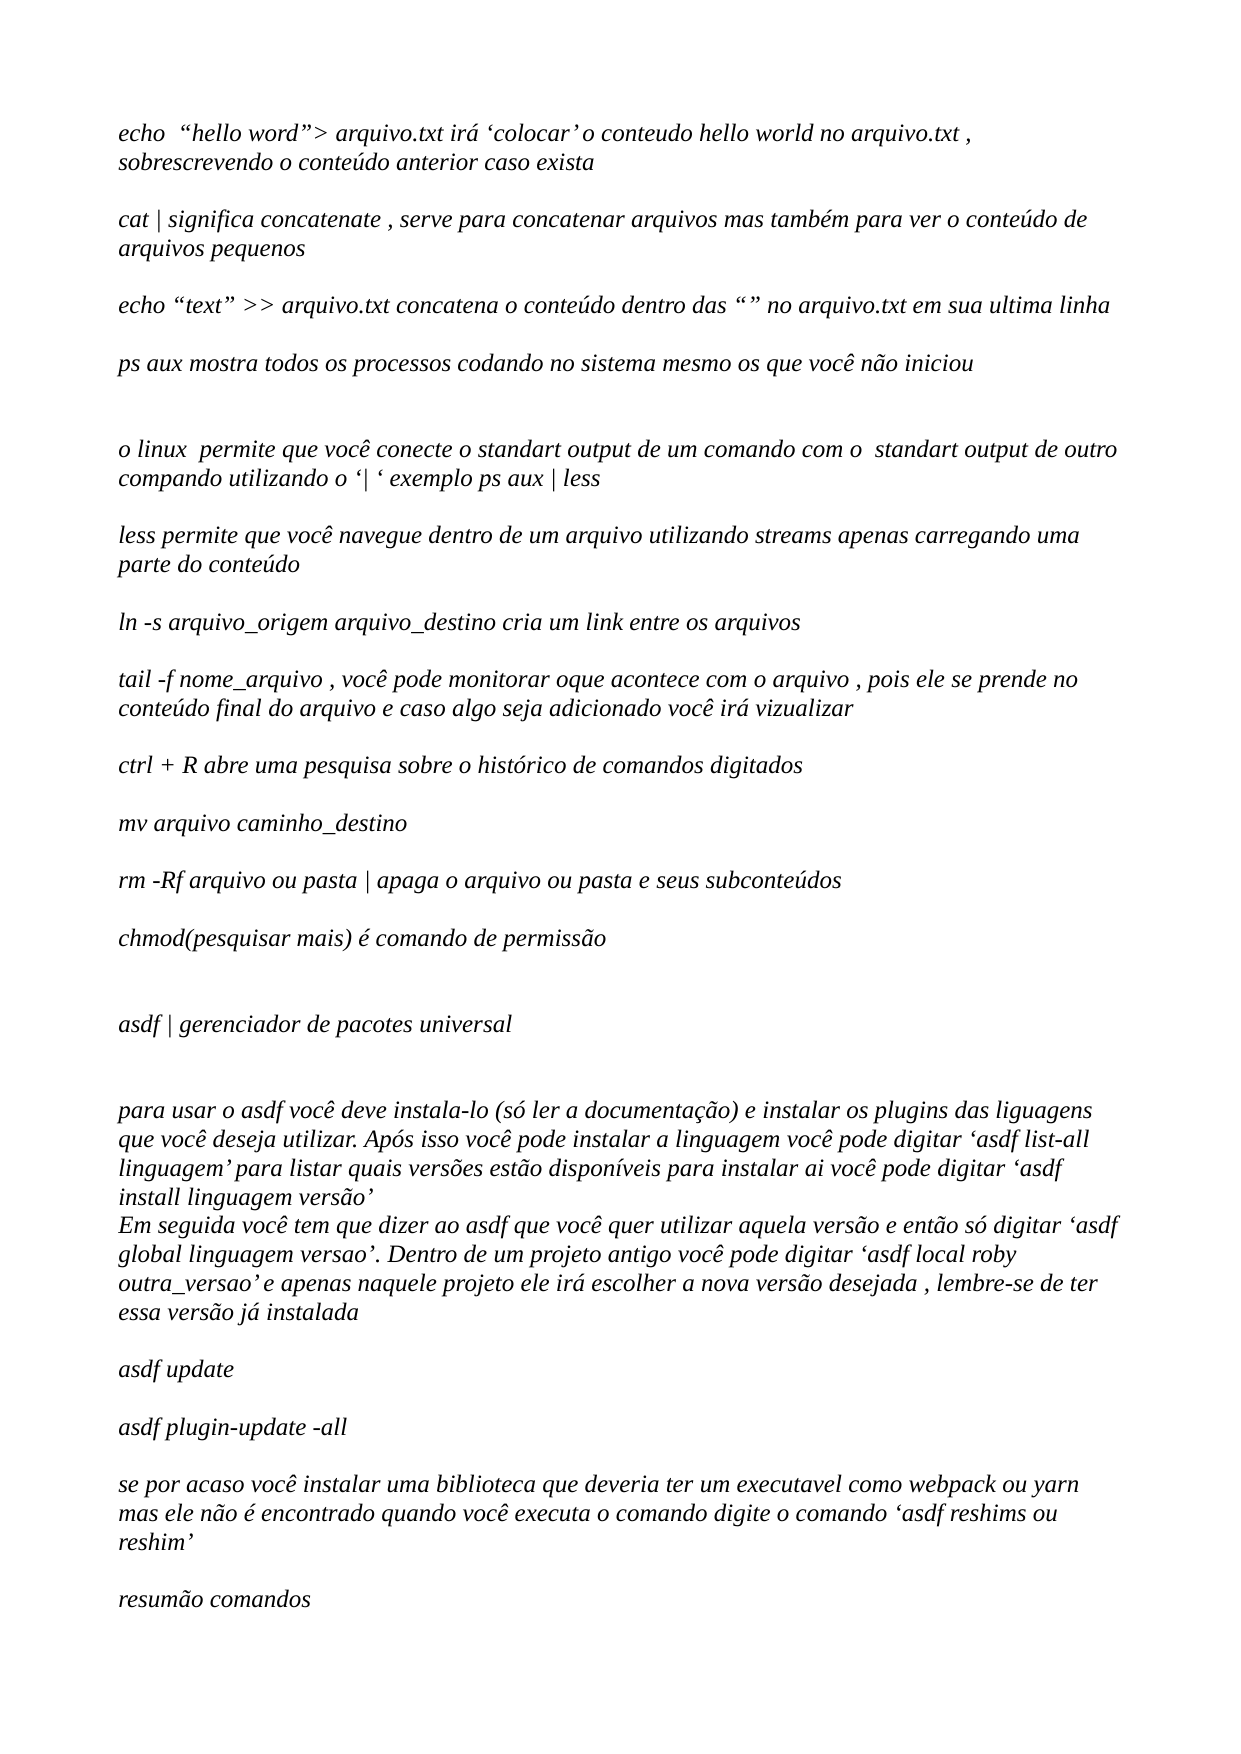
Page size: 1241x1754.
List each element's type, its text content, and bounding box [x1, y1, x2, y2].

text o linux permite que você conecte o standart output de um comando com o standart output de outro compando utilizando o ‘| ‘ exemplo ps aux | less [118, 434, 1122, 492]
text ln -s arquivo_origem arquivo_destino cria um link entre os arquivos [118, 607, 1122, 636]
text Em seguida você tem que dizer ao asdf que você quer utilizar aquela versão e então só digitar ‘asdf global linguagem versao’. Dentro de um projeto antigo você pode digitar ‘asdf local roby outra_versao’ e apenas naquele projeto ele irá escolher a nova versão desejada , lembre-se de ter essa versão já instalada [118, 1211, 1122, 1326]
text para usar o asdf você deve instala-lo (só ler a documentação) e instalar os plugins das liguagens que você deseja utilizar. Após isso você pode instalar a linguagem você pode digitar ‘asdf list-all linguagem’ para listar quais versões estão disponíveis para instalar ai você pode digitar ‘asdf install linguagem versão’ [118, 1096, 1122, 1211]
text asdf plugin-update -all [118, 1412, 1122, 1441]
text rm -Rf arquivo ou pasta | apaga o arquivo ou pasta e seus subconteúdos [118, 866, 1122, 894]
text less permite que você navegue dentro de um arquivo utilizando streams apenas carregando uma parte do conteúdo [118, 521, 1122, 578]
text asdf | gerenciador de pacotes universal [118, 1009, 1122, 1038]
text echo “hello word”> arquivo.txt irá ‘colocar’ o conteudo hello world no arquivo.txt , sobrescrevendo o conteúdo anterior caso exista [118, 118, 1122, 176]
text tail -f nome_arquivo , você pode monitorar oque acontece com o arquivo , pois ele se prende no conteúdo final do arquivo e caso algo seja adicionado você irá vizualizar [118, 664, 1122, 722]
text echo “text” >> arquivo.txt concatena o conteúdo dentro das “” no arquivo.txt em sua ultima linha [118, 291, 1122, 319]
text asdf update [118, 1354, 1122, 1383]
text cat | significa concatenate , serve para concatenar arquivos mas também para ver o conteúdo de arquivos pequenos [118, 204, 1122, 262]
text ps aux mostra todos os processos codando no sistema mesmo os que você não iniciou [118, 348, 1122, 377]
text se por acaso você instalar uma biblioteca que deveria ter um executavel como webpack ou yarn mas ele não é encontrado quando você executa o comando digite o comando ‘asdf reshims ou reshim’ [118, 1469, 1122, 1556]
text chmod(pesquisar mais) é comando de permissão [118, 923, 1122, 952]
text mv arquivo caminho_destino [118, 808, 1122, 837]
text ctrl + R abre uma pesquisa sobre o histórico de comandos digitados [118, 751, 1122, 779]
text resumão comandos [118, 1584, 1122, 1613]
